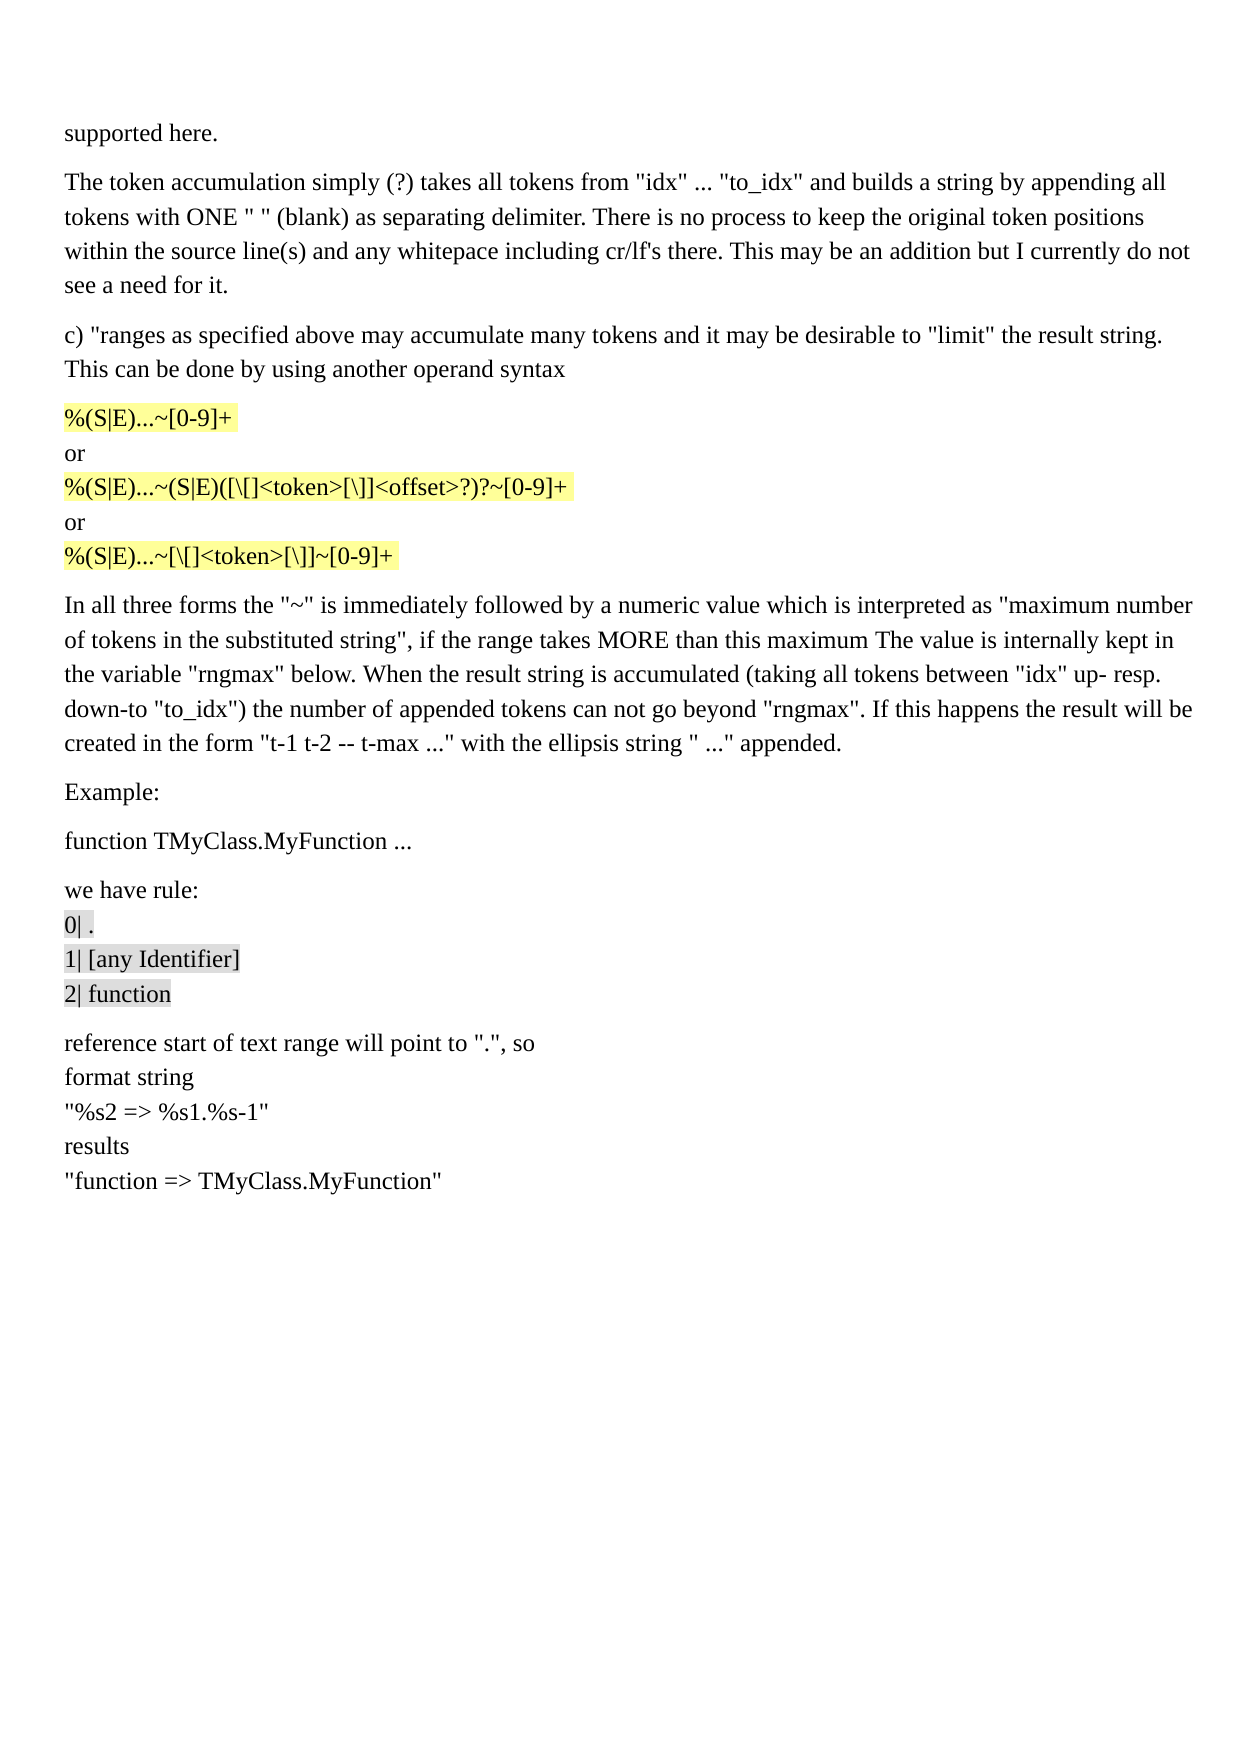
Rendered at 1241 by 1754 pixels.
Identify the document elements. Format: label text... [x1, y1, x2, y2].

text or [64, 507, 1208, 535]
text function TMyClass.MyFunction ... [64, 826, 1208, 855]
text %(S|E)...~[\[]<token>[\]]~[0-9]+ [64, 541, 1208, 570]
text %(S|E)...~(S|E)([\[]<token>[\]]<offset>?)?~[0-9]+ [64, 472, 1208, 501]
text supported here. [64, 118, 1208, 147]
text The token accumulation simply (?) takes all tokens from "idx" ... "to_idx" and builds a string by appending all tokens with ONE " " (blank) as separating delimiter. There is no process to keep the original token positions within the source line(s) and any whitepace including cr/lf's there. This may be an addition but I currently do not see a need for it. [64, 167, 1208, 299]
text or [64, 438, 1208, 466]
text reference start of text range will point to ".", so format string "%s2 => %s1.%s-1" results "function => TMyClass.MyFunction" [64, 1028, 1208, 1194]
text we have rule: 0| . 1| [any Identifier] 2| function [64, 875, 1208, 1007]
text In all three forms the "~" is immediately followed by a numeric value which is interpreted as "maximum number of tokens in the substituted string", if the range takes MORE than this maximum The value is internally kept in the variable "rngmax" below. When the result string is accumulated (taking all tokens between "idx" up- resp. down-to "to_idx") the number of appended tokens can not go beyond "rngmax". If this happens the result will be created in the form "t-1 t-2 -- t-max ..." with the ellipsis string " ..." appended. [64, 590, 1208, 757]
text c) "ranges as specified above may accumulate many tokens and it may be desirable to "limit" the result string. This can be done by using another operand syntax [64, 320, 1208, 383]
text %(S|E)...~[0-9]+ [64, 403, 1208, 432]
text Example: [64, 777, 1208, 806]
